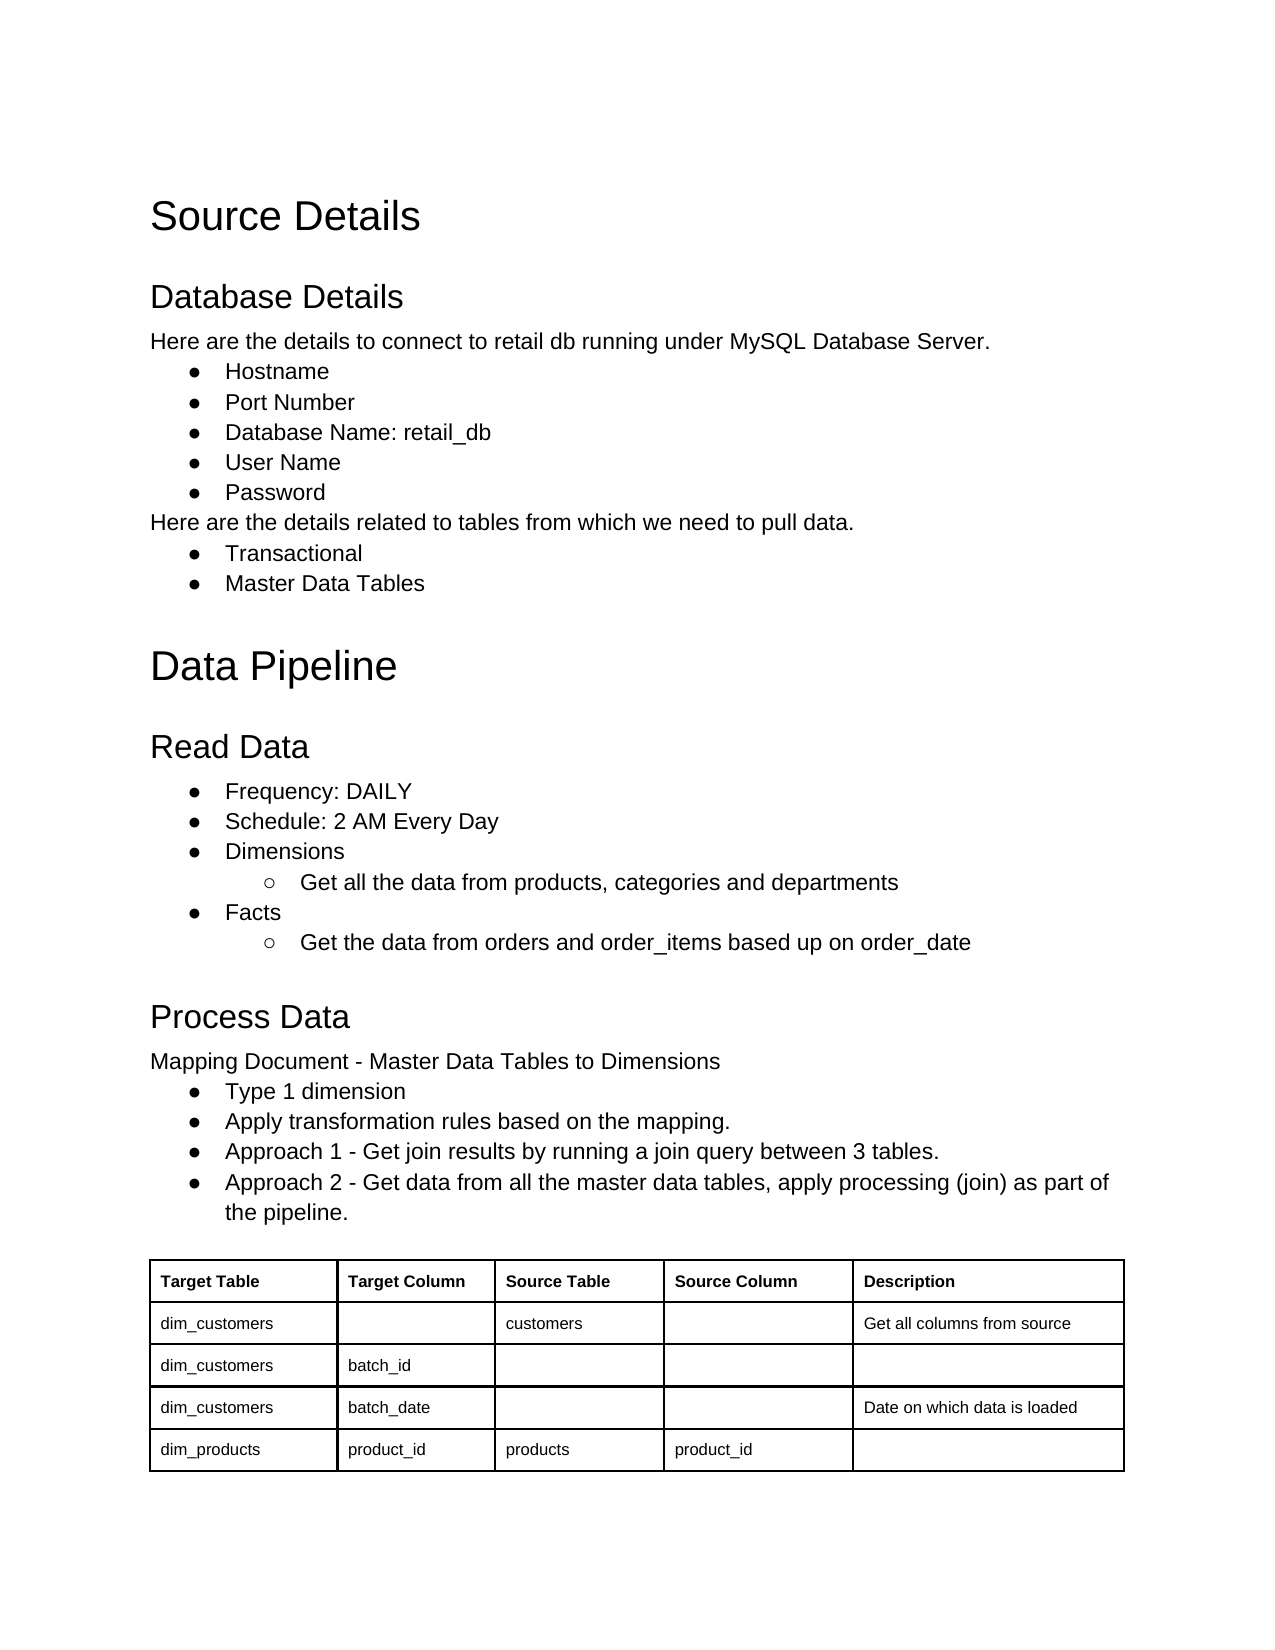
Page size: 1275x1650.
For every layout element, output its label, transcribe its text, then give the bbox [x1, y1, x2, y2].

text Mapping Document - Master Data Tables to Dimensions [150, 1048, 1125, 1074]
table_cell dim_customers [151, 1303, 336, 1343]
table_cell product_id [339, 1430, 494, 1469]
table_cell Get all columns from source [854, 1303, 1123, 1343]
list Transactional [187, 539, 1125, 566]
list Approach 2 - Get data from all the master data tables, apply processing (join) as part of the pipeline. [187, 1168, 1125, 1225]
list Frequency: DAILY [187, 778, 1125, 804]
subtitle Source Details [150, 192, 1125, 239]
table_header Description [854, 1261, 1123, 1301]
table_cell [339, 1303, 494, 1343]
list Dimensions [187, 838, 1125, 865]
table_cell customers [496, 1303, 663, 1343]
list Master Data Tables [187, 570, 1125, 596]
table_cell dim_customers [151, 1345, 336, 1385]
table_header Target Column [339, 1261, 494, 1301]
table_cell products [496, 1430, 663, 1469]
table_cell product_id [665, 1430, 852, 1469]
table_cell batch_date [339, 1388, 494, 1427]
table_cell Date on which data is loaded [854, 1388, 1123, 1427]
table_header Target Table [151, 1261, 336, 1301]
list Get all the data from products, categories and departments [262, 868, 1125, 895]
table_cell [665, 1388, 852, 1427]
table_cell [665, 1345, 852, 1385]
table_cell [496, 1388, 663, 1427]
subtitle Read Data [150, 727, 1125, 765]
list Database Name: retail_db [187, 419, 1125, 445]
table_header Source Table [496, 1261, 663, 1301]
list Type 1 dimension [187, 1078, 1125, 1104]
list Port Number [187, 388, 1125, 415]
table_cell [496, 1345, 663, 1385]
list User Name [187, 449, 1125, 475]
list Hostname [187, 358, 1125, 384]
text Here are the details related to tables from which we need to pull data. [150, 509, 1125, 536]
subtitle Data Pipeline [150, 642, 1125, 689]
table_cell dim_products [151, 1430, 336, 1469]
list Schedule: 2 AM Every Day [187, 808, 1125, 834]
list Get the data from orders and order_items based up on order_date [262, 929, 1125, 955]
table_cell [665, 1303, 852, 1343]
table_cell [854, 1430, 1123, 1469]
list Facts [187, 899, 1125, 925]
list Approach 1 - Get join results by running a join query between 3 tables. [187, 1138, 1125, 1164]
text Here are the details to connect to retail db running under MySQL Database Server. [150, 328, 1125, 354]
list Apply transformation rules based on the mapping. [187, 1108, 1125, 1134]
subtitle Process Data [150, 997, 1125, 1035]
list Password [187, 479, 1125, 505]
table_cell [854, 1345, 1123, 1385]
table_header Source Column [665, 1261, 852, 1301]
table_cell batch_id [339, 1345, 494, 1385]
table_cell dim_customers [151, 1388, 336, 1427]
subtitle Database Details [150, 277, 1125, 316]
